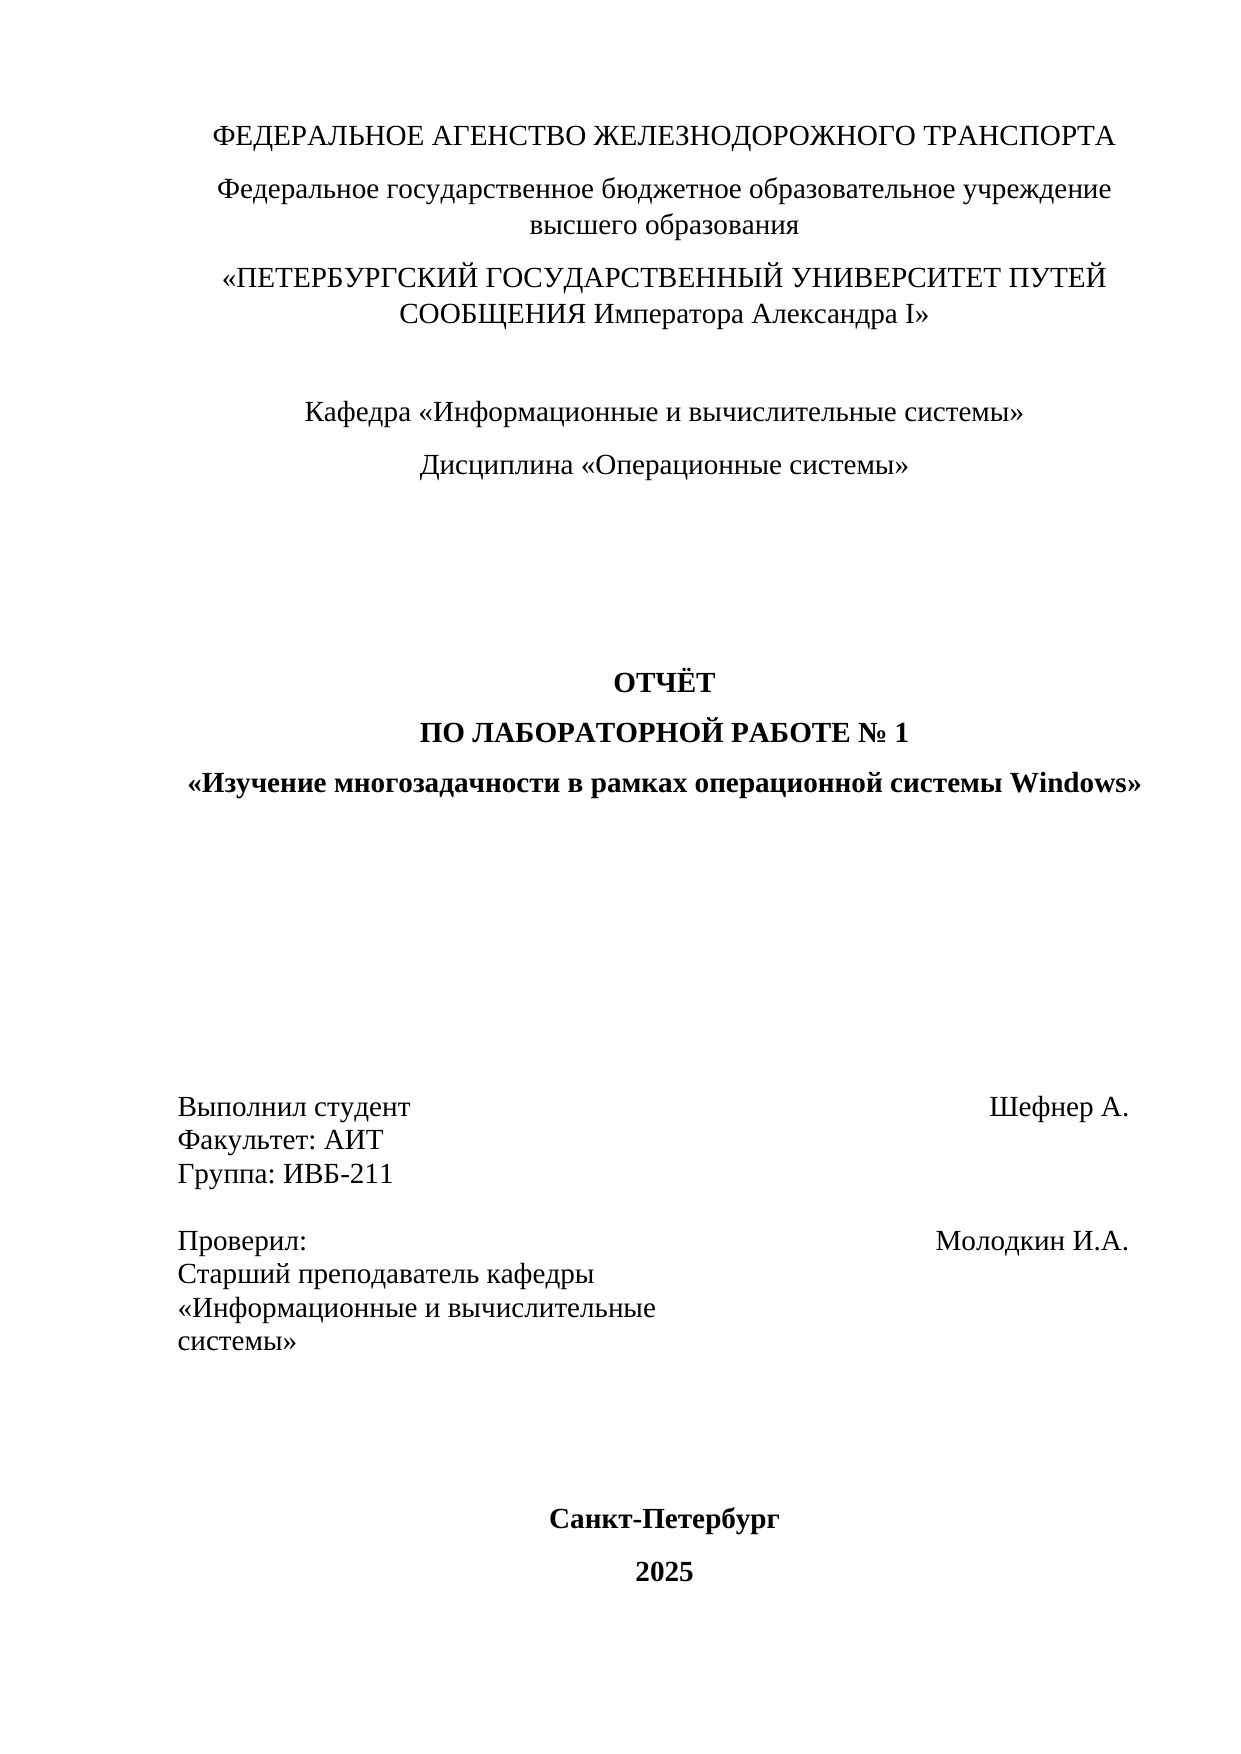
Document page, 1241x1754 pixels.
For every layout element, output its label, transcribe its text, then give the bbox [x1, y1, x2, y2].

table_header Выполнил студент Факультет: АИТ Группа: ИВБ-211 [166, 1089, 848, 1223]
text Федеральное государственное бюджетное образовательное учреждение высшего образования [177, 171, 1152, 241]
table_cell Проверил: Старший преподаватель кафедры «Информационные и вычислительные системы» [166, 1223, 848, 1391]
text «ПЕТЕРБУРГСКИЙ ГОСУДАРСТВЕННЫЙ УНИВЕРСИТЕТ ПУТЕЙ СООБЩЕНИЯ Императора Александра I» [177, 260, 1152, 329]
text Санкт-Петербург [177, 1501, 1152, 1534]
text «Изучение многозадачности в рамках операционной системы Windows» [177, 765, 1152, 799]
table_header Шефнер А. [848, 1089, 1140, 1223]
text Кафедра «Информационные и вычислительные системы» [177, 394, 1152, 427]
text ОТЧЁТ [177, 665, 1152, 698]
text Дисциплина «Операционные системы» [177, 447, 1152, 480]
table_cell Молодкин И.А. [848, 1223, 1140, 1391]
text 2025 [177, 1554, 1152, 1587]
text ФЕДЕРАЛЬНОЕ АГЕНСТВО ЖЕЛЕЗНОДОРОЖНОГО ТРАНСПОРТА [177, 118, 1152, 152]
text ПО ЛАБОРАТОРНОЙ РАБОТЕ № 1 [177, 715, 1152, 749]
